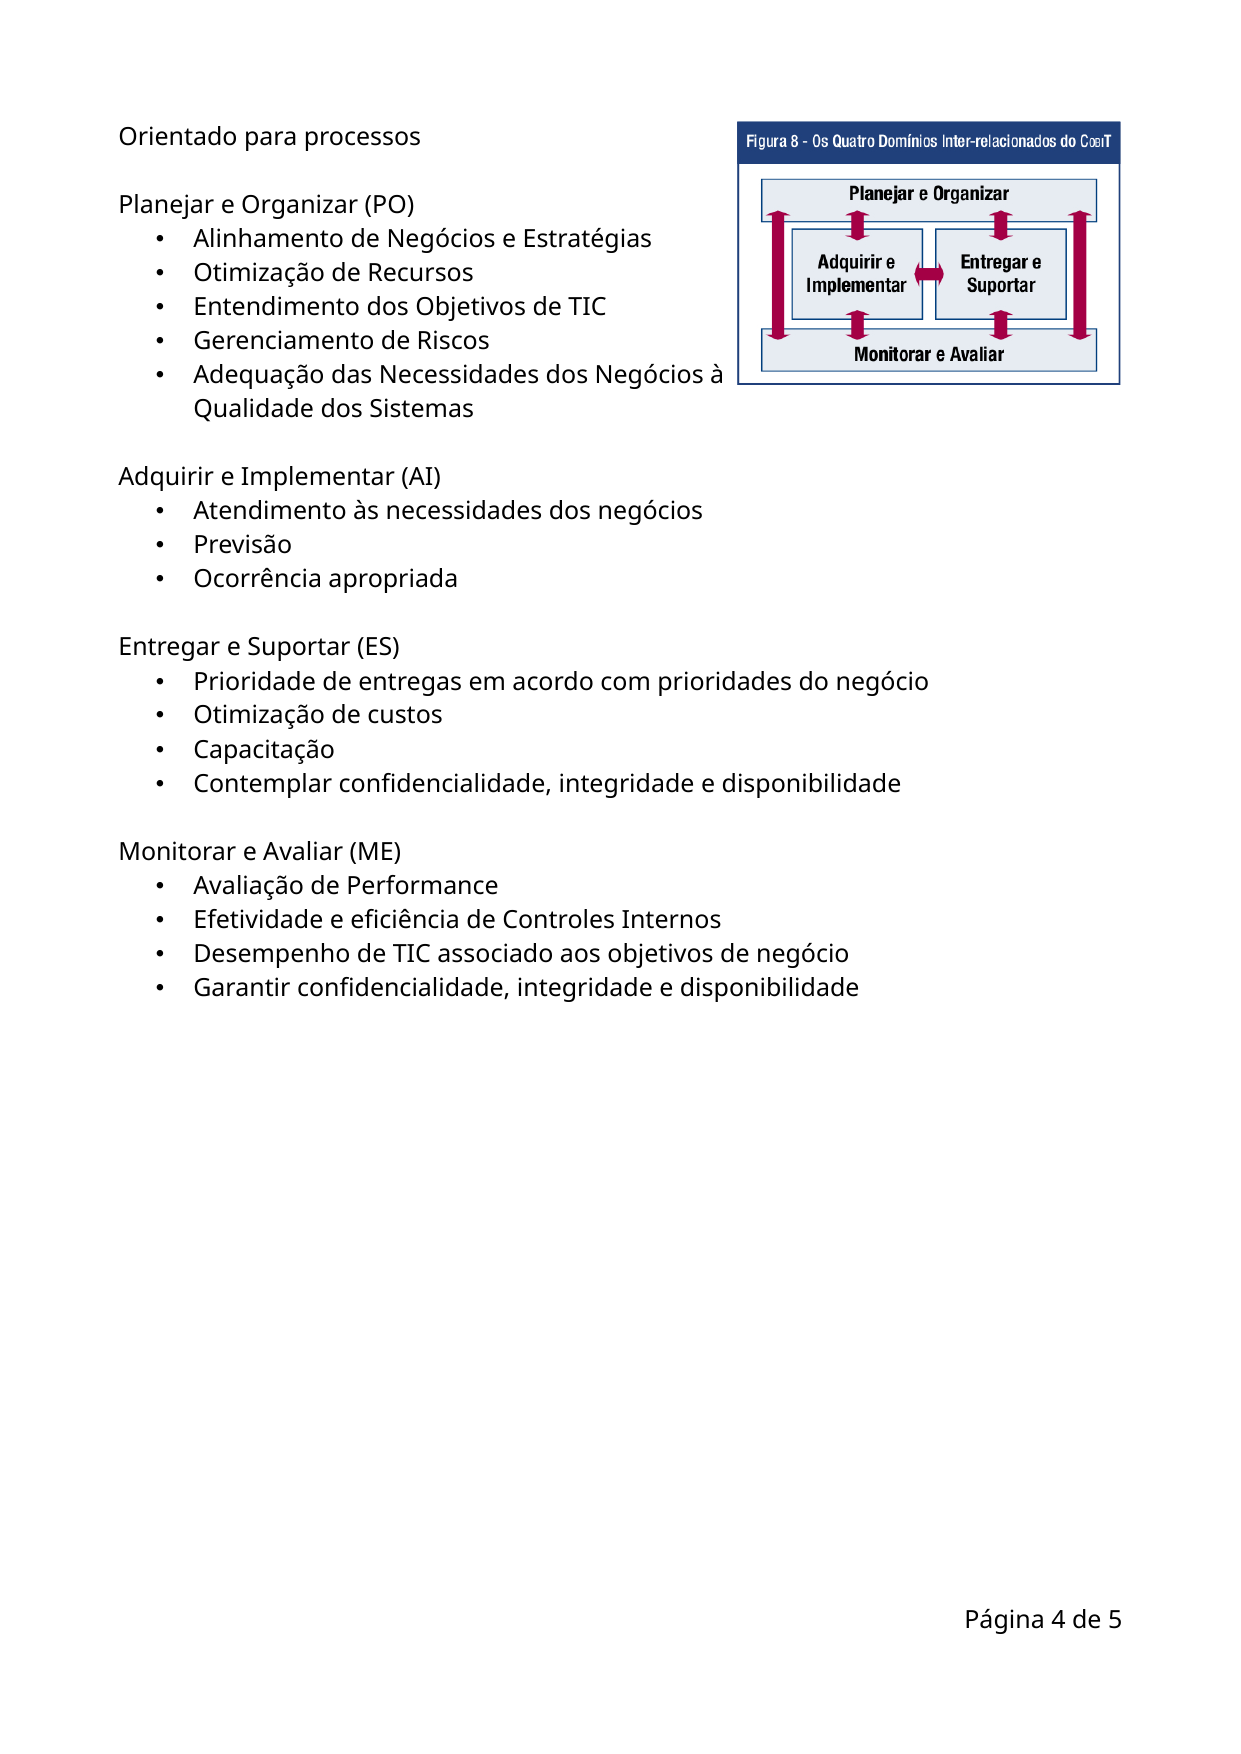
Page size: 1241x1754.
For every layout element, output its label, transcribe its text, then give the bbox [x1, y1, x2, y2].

text Monitorar e Avaliar (ME) [118, 833, 1122, 867]
list Efetividade e eficiência de Controles Internos [156, 902, 1122, 936]
text Adquirir e Implementar (AI) [118, 459, 1122, 493]
list Otimização de custos [156, 697, 1122, 731]
picture [736, 119, 1123, 386]
list Otimização de Recursos [156, 254, 736, 288]
list Gerenciamento de Riscos [156, 322, 736, 357]
list Ocorrência apropriada [156, 561, 1122, 595]
list Desempenho de TIC associado aos objetivos de negócio [156, 936, 1122, 970]
list Garantir confidencialidade, integridade e disponibilidade [156, 970, 1122, 1004]
list Avaliação de Performance [156, 867, 1122, 902]
list Atendimento às necessidades dos negócios [156, 493, 1122, 527]
list Alinhamento de Negócios e Estratégias [156, 220, 736, 254]
list Previsão [156, 527, 1122, 561]
list Prioridade de entregas em acordo com prioridades do negócio [156, 663, 1122, 697]
list Capacitação [156, 731, 1122, 765]
text Entregar e Suportar (ES) [118, 629, 1122, 663]
list Adequação das Necessidades dos Negócios à Qualidade dos Sistemas [156, 357, 1122, 425]
text Planejar e Organizar (PO) [118, 186, 736, 220]
list Entendimento dos Objetivos de TIC [156, 288, 736, 322]
list Contemplar confidencialidade, integridade e disponibilidade [156, 765, 1122, 799]
text Orientado para processos [118, 118, 1122, 152]
